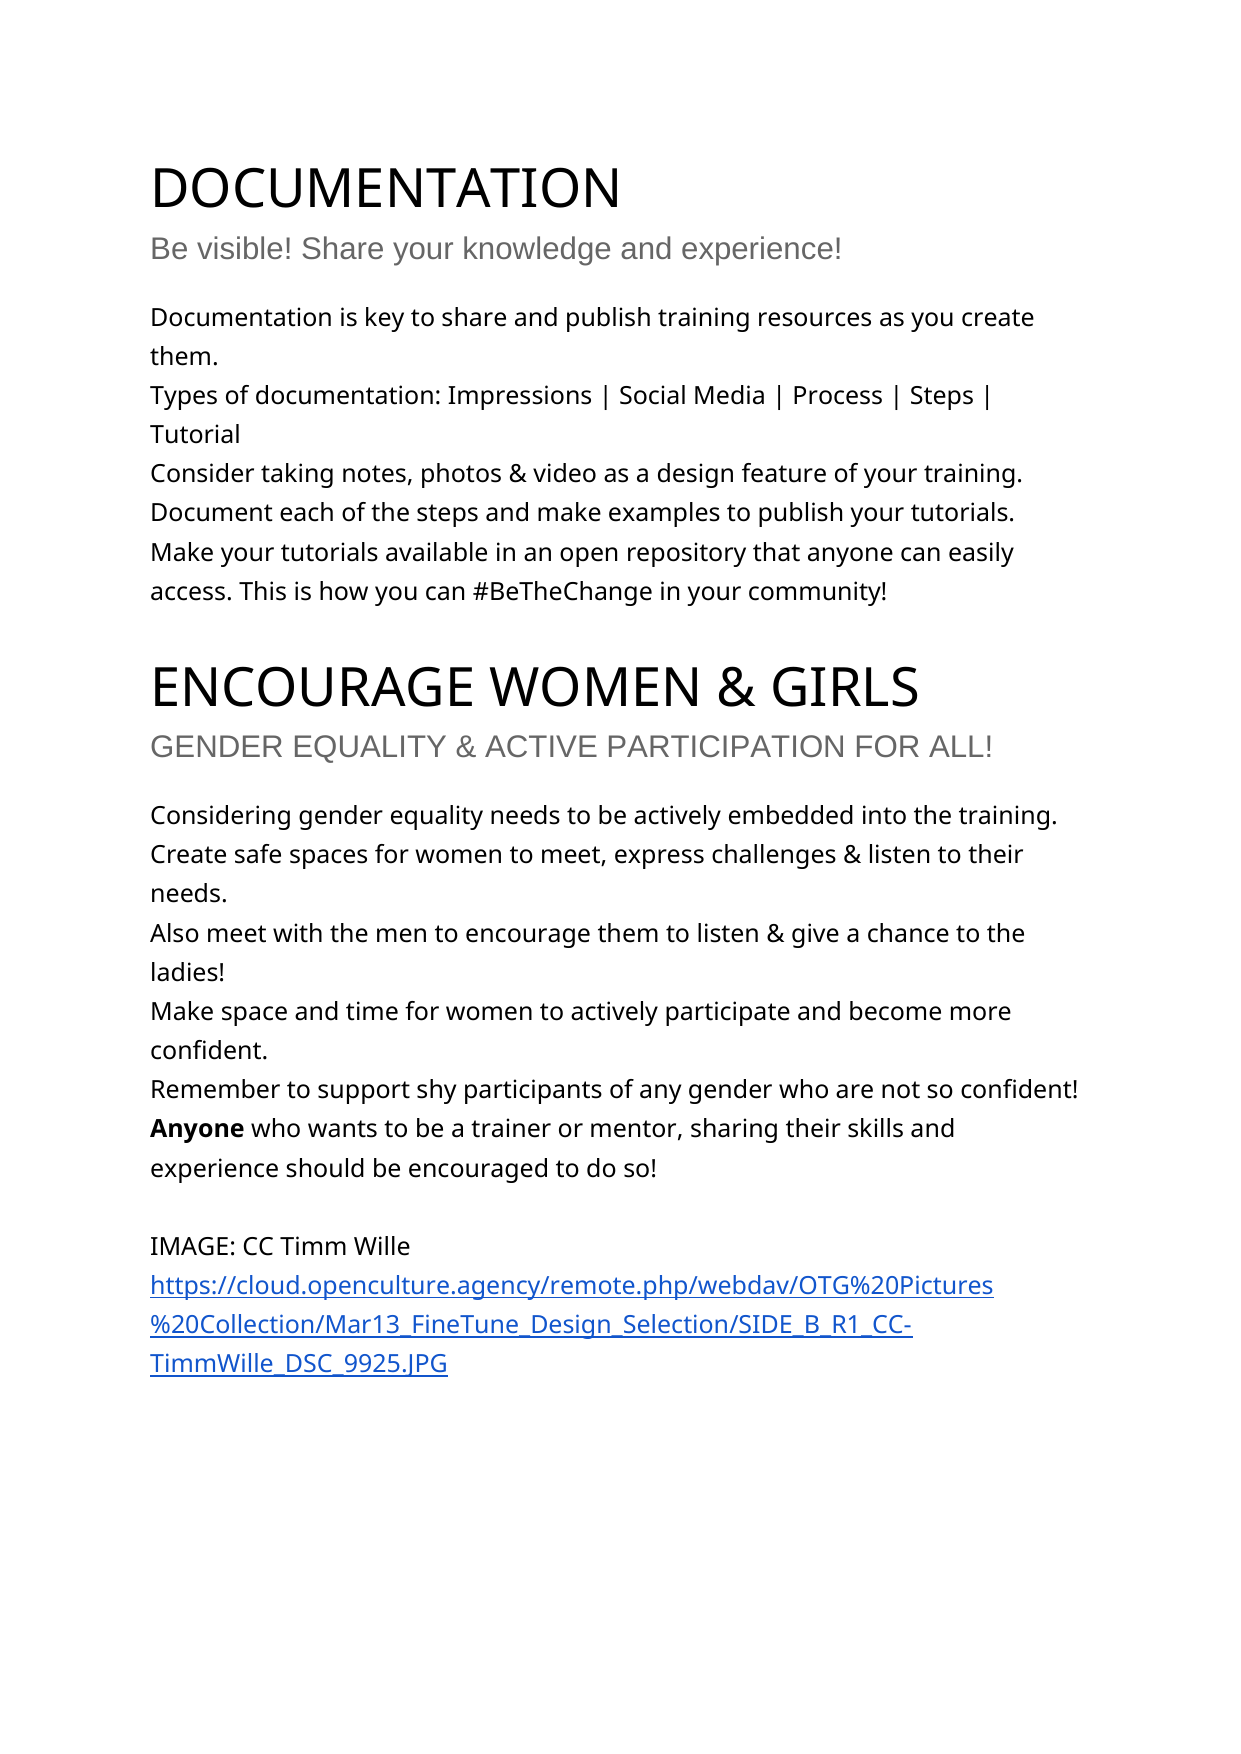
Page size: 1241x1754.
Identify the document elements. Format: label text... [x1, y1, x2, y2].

text Also meet with the men to encourage them to listen & give a chance to the ladies! [150, 915, 1090, 988]
text Anyone who wants to be a trainer or mentor, sharing their skills and experience should be encouraged to do so! [150, 1111, 1090, 1184]
text IMAGE: CC Timm Wille [150, 1229, 1090, 1263]
title ENCOURAGE WOMEN & GIRLS [150, 648, 1090, 722]
text Consider taking notes, photos & video as a design feature of your training. [150, 456, 1090, 490]
subtitle Be visible! Share your knowledge and experience! [150, 230, 1090, 266]
text Remember to support shy participants of any gender who are not so confident! [150, 1072, 1090, 1106]
text Make space and time for women to actively participate and become more confident. [150, 994, 1090, 1067]
text https://cloud.openculture.agency/remote.php/webdav/OTG%20Pictures%20Collection/Mar13_FineTune_Design_Selection/SIDE_B_R1_CC-TimmWille_DSC_9925.JPG [150, 1268, 1090, 1380]
text Documentation is key to share and publish training resources as you create them. [150, 299, 1090, 372]
text Types of documentation: Impressions | Social Media | Process | Steps | Tutorial [150, 378, 1090, 451]
text Create safe spaces for women to meet, express challenges & listen to their needs. [150, 837, 1090, 910]
subtitle GENDER EQUALITY & ACTIVE PARTICIPATION FOR ALL! [150, 728, 1090, 764]
text Make your tutorials available in an open repository that anyone can easily access. This is how you can #BeTheChange in your community! [150, 534, 1090, 607]
text Considering gender equality needs to be actively embedded into the training. [150, 798, 1090, 832]
title DOCUMENTATION [150, 150, 1090, 224]
text Document each of the steps and make examples to publish your tutorials. [150, 495, 1090, 529]
